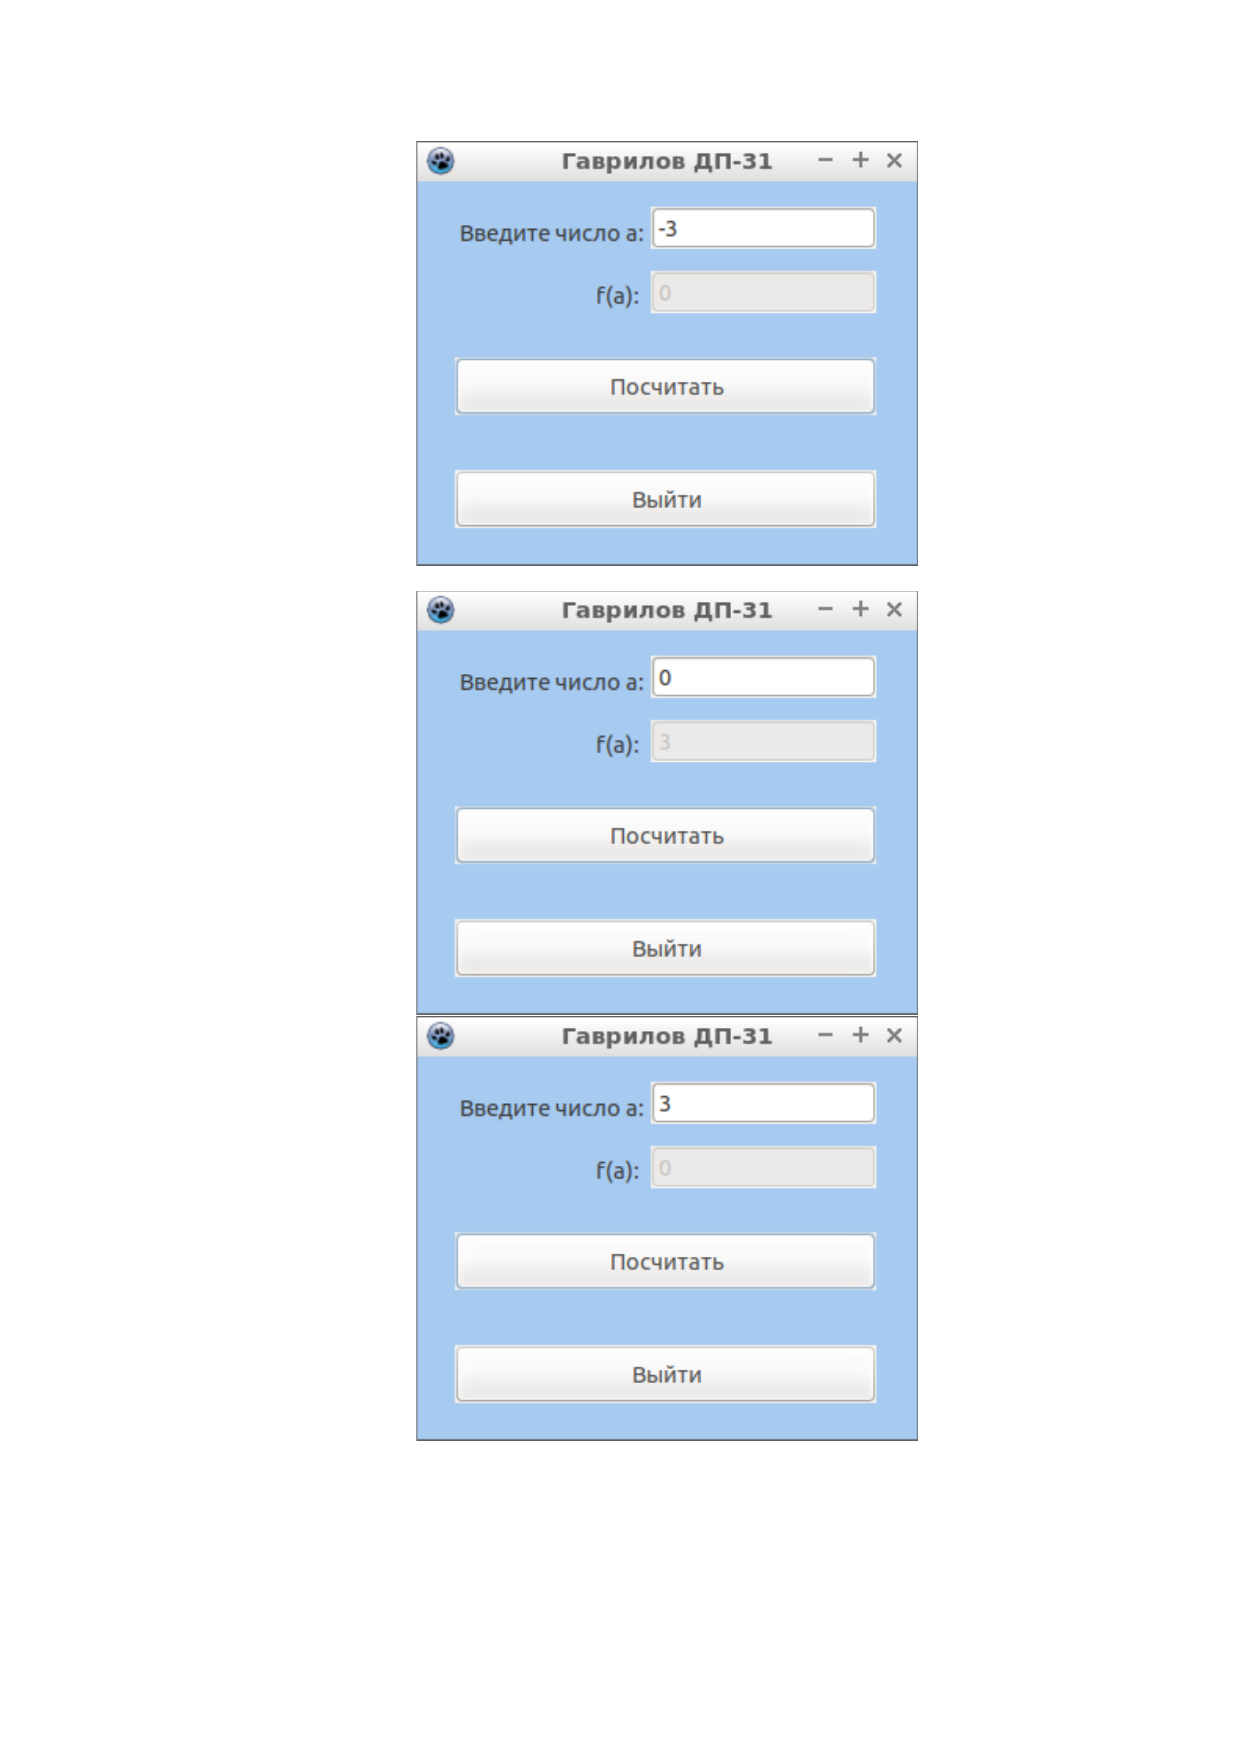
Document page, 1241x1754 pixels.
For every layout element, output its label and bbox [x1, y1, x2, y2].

picture [416, 591, 918, 1015]
picture [416, 1016, 918, 1441]
picture [416, 141, 918, 566]
